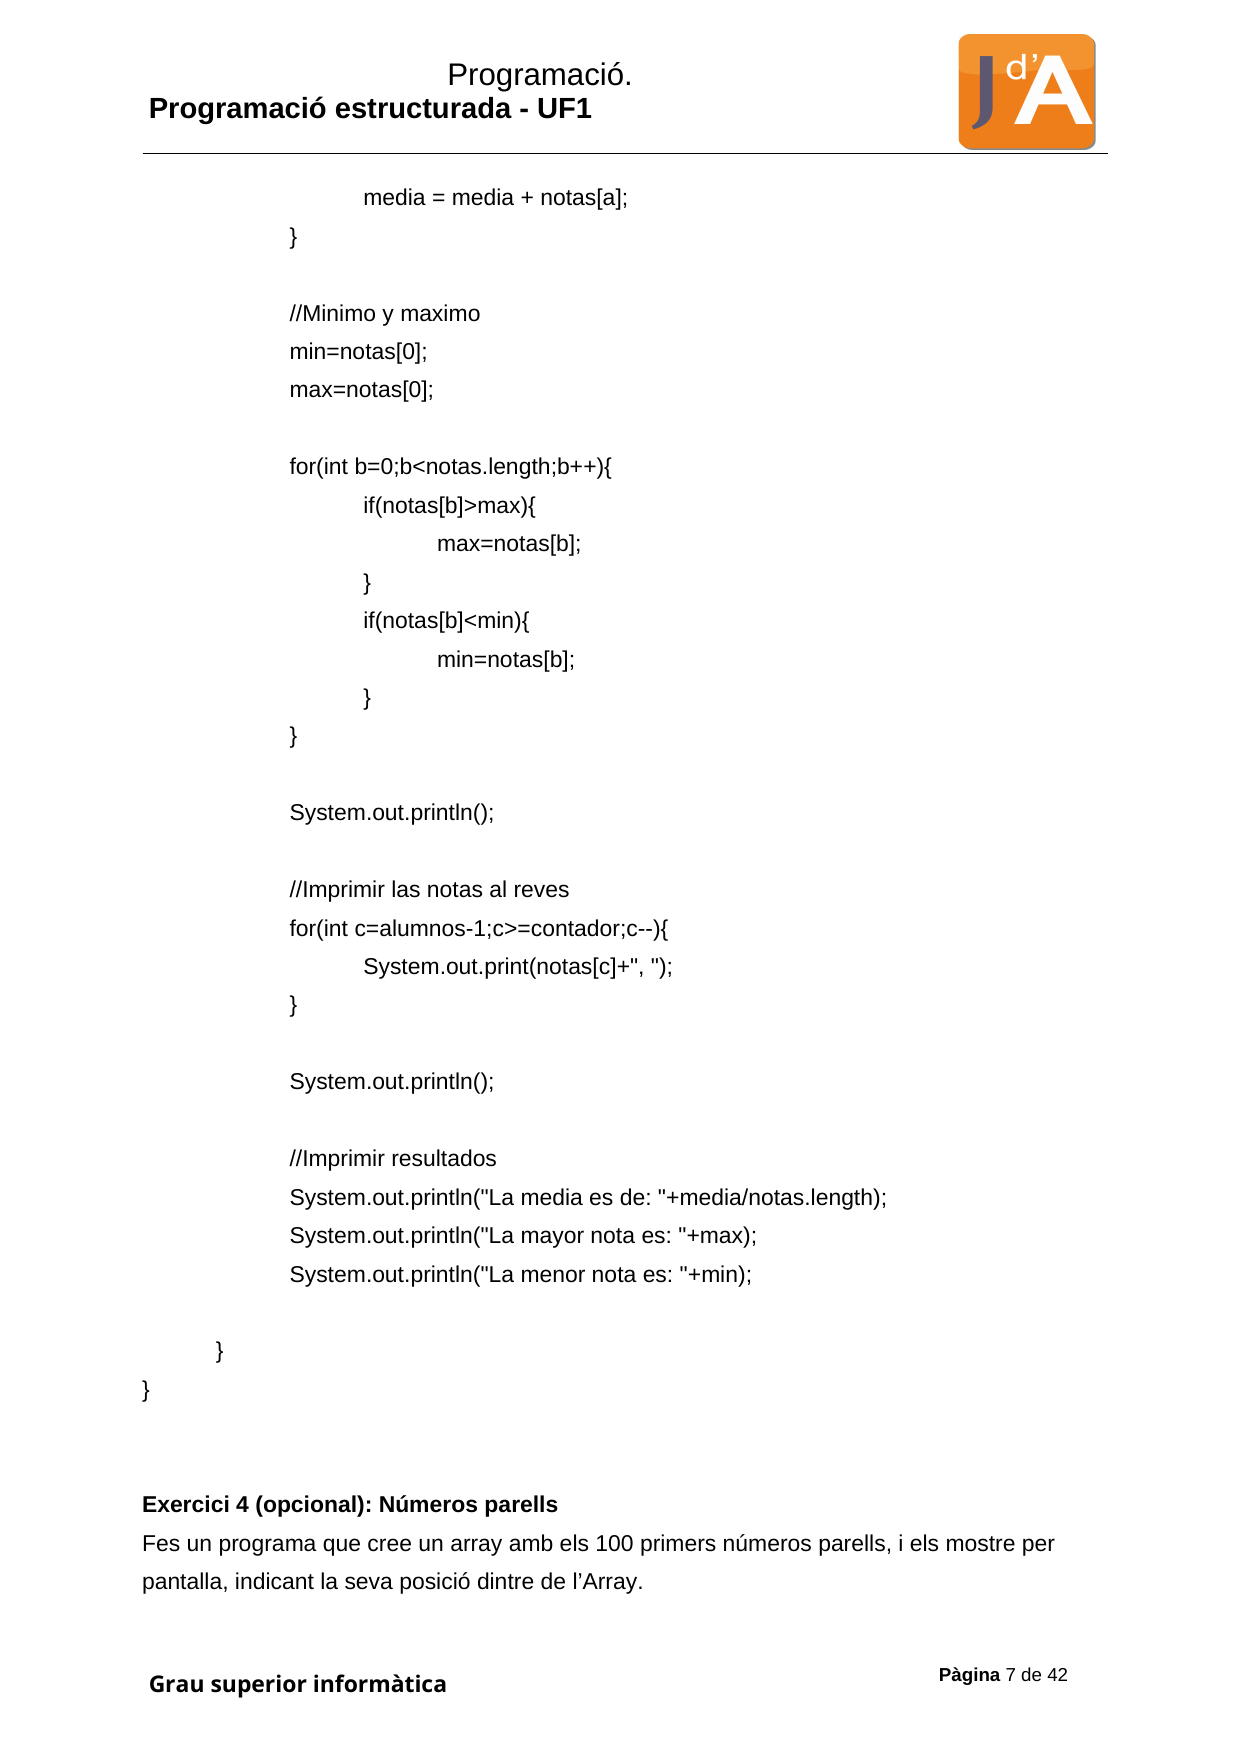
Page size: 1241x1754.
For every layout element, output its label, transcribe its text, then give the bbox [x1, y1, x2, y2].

text System.out.println("La media es de: "+media/notas.length); [142, 1184, 1107, 1210]
text min=notas[0]; [142, 339, 1107, 364]
text for(int c=alumnos-1;c>=contador;c--){ [142, 915, 1107, 941]
text Exercici 4 (opcional): Números parells [142, 1492, 1107, 1517]
text //Imprimir resultados [142, 1146, 1107, 1172]
text Fes un programa que cree un array amb els 100 primers números parells, i els mostre per pantalla, indicant la seva posició dintre de l’Array. [142, 1530, 1107, 1594]
text System.out.println("La mayor nota es: "+max); [142, 1223, 1107, 1248]
text for(int b=0;b<notas.length;b++){ [142, 454, 1107, 480]
text } [142, 723, 1107, 749]
text } [142, 992, 1107, 1018]
text } [142, 1338, 1107, 1364]
text } [142, 1377, 1107, 1402]
text if(notas[b]<min){ [142, 608, 1107, 633]
text //Minimo y maximo [142, 300, 1107, 326]
text if(notas[b]>max){ [142, 492, 1107, 518]
text System.out.println(); [142, 1069, 1107, 1095]
text System.out.println(); [142, 800, 1107, 826]
text max=notas[b]; [142, 531, 1107, 557]
text //Imprimir las notas al reves [142, 877, 1107, 902]
text } [142, 685, 1107, 710]
picture [958, 34, 1096, 150]
text } [142, 569, 1107, 595]
text } [142, 223, 1107, 249]
text min=notas[b]; [142, 646, 1107, 672]
text media = media + notas[a]; [142, 185, 1107, 211]
text System.out.println("La menor nota es: "+min); [142, 1261, 1107, 1287]
text System.out.print(notas[c]+", "); [142, 954, 1107, 979]
text max=notas[0]; [142, 377, 1107, 403]
